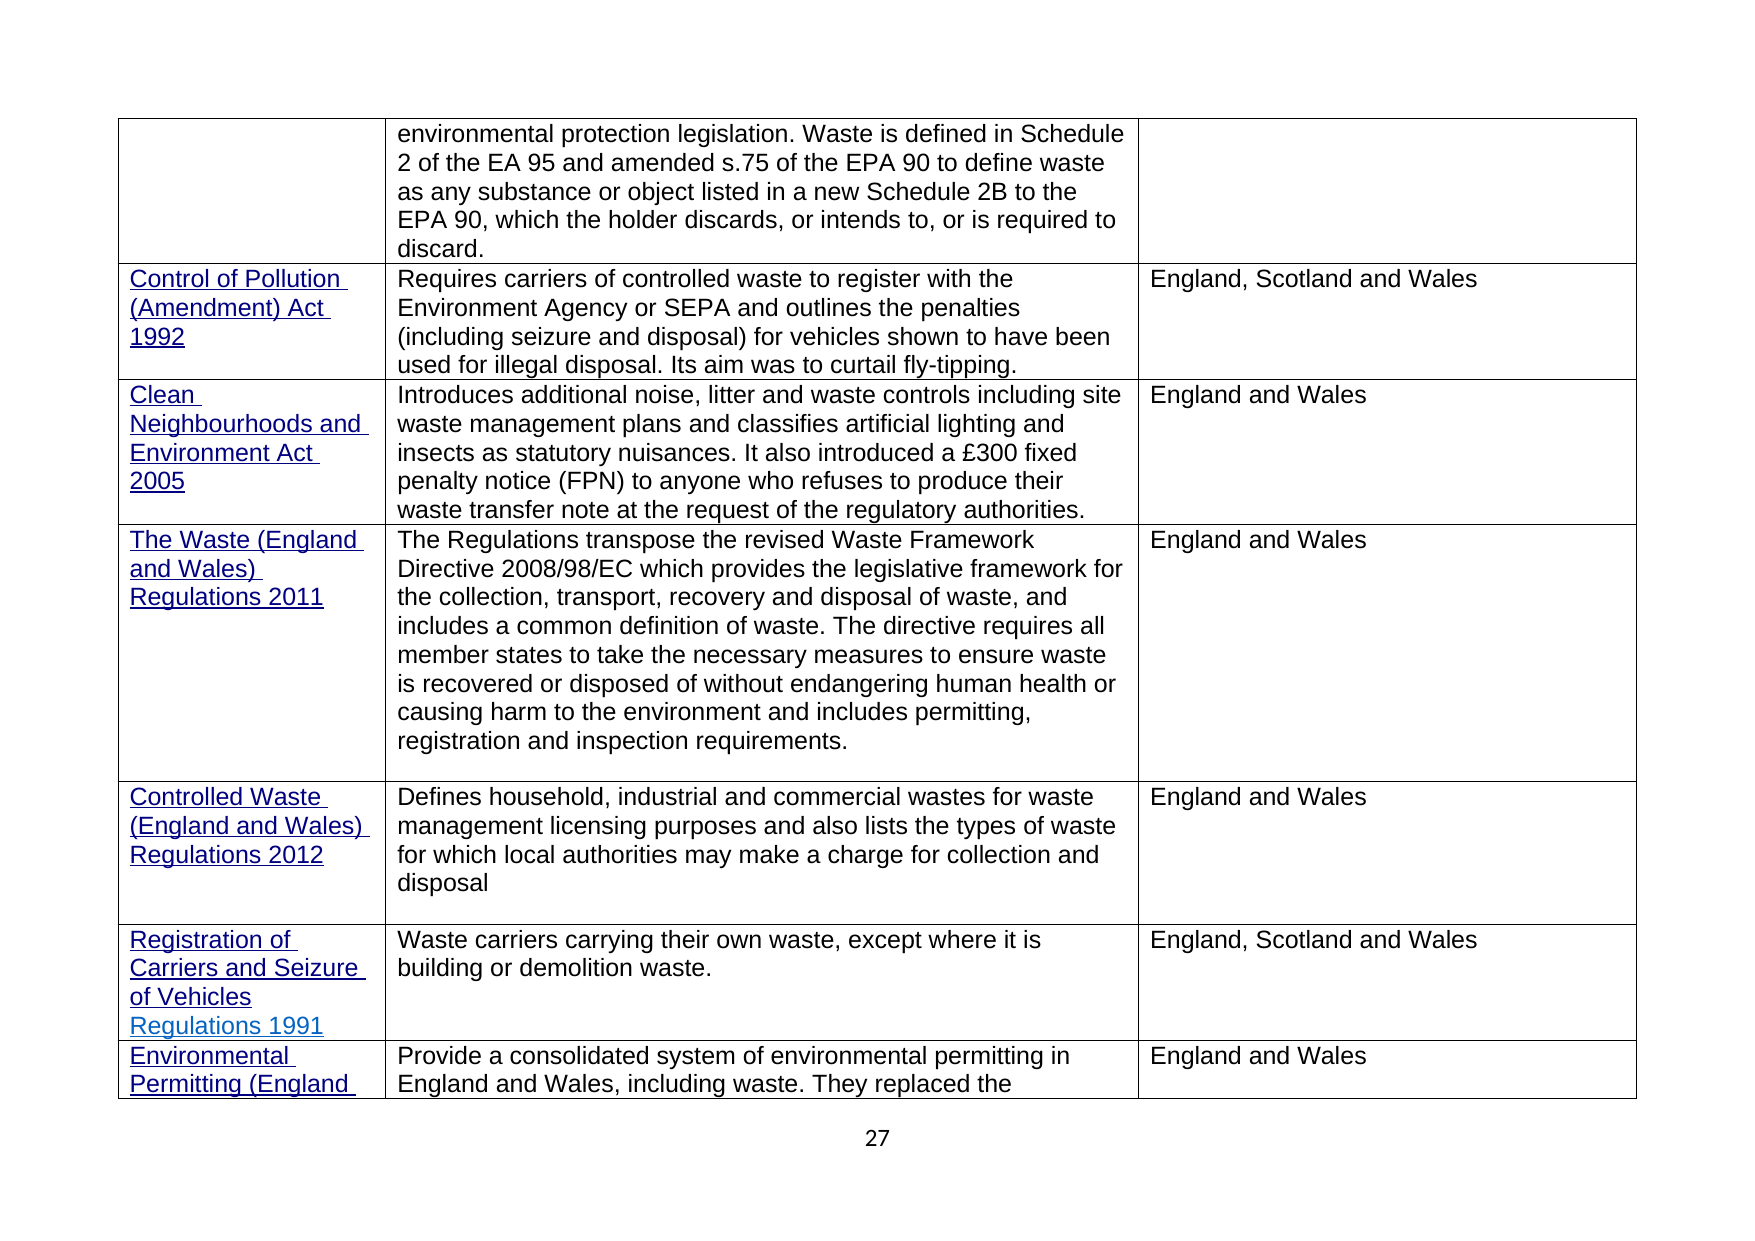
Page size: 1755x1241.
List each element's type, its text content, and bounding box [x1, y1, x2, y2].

table_cell The Waste (England and Wales) Regulations 2011 [119, 525, 385, 781]
table_cell England, Scotland and Wales [1139, 925, 1636, 1039]
table_cell Controlled Waste (England and Wales) Regulations 2012 [119, 782, 385, 923]
table_cell Control of Pollution (Amendment) Act 1992 [119, 264, 385, 379]
table_cell [119, 119, 385, 263]
table_cell Defines household, industrial and commercial wastes for waste management licensing purposes and also lists the types of waste for which local authorities may make a charge for collection and disposal [386, 782, 1138, 923]
table_cell Introduces additional noise, litter and waste controls including site waste management plans and classifies artificial lighting and insects as statutory nuisances. It also introduced a £300 fixed penalty notice (FPN) to anyone who refuses to produce their waste transfer note at the request of the regulatory authorities. [386, 380, 1138, 524]
table_cell England and Wales [1139, 525, 1636, 781]
table_cell Provide a consolidated system of environmental permitting in England and Wales, including waste. They replaced the [386, 1041, 1138, 1098]
table_cell England and Wales [1139, 380, 1636, 524]
table_cell Waste carriers carrying their own waste, except where it is building or demolition waste. [386, 925, 1138, 1039]
table_cell England and Wales [1139, 1041, 1636, 1098]
table_cell England and Wales [1139, 782, 1636, 923]
table_cell The Regulations transpose the revised Waste Framework Directive 2008/98/EC which provides the legislative framework for the collection, transport, recovery and disposal of waste, and includes a common definition of waste. The directive requires all member states to take the necessary measures to ensure waste is recovered or disposed of without endangering human health or causing harm to the environment and includes permitting, registration and inspection requirements. [386, 525, 1138, 781]
table_cell England, Scotland and Wales [1139, 264, 1636, 379]
table_cell Requires carriers of controlled waste to register with the Environment Agency or SEPA and outlines the penalties (including seizure and disposal) for vehicles shown to have been used for illegal disposal. Its aim was to curtail fly-tipping. [386, 264, 1138, 379]
table_cell Environmental Permitting (England [119, 1041, 385, 1098]
table_cell Registration of Carriers and Seizure of Vehicles Regulations 1991 [119, 925, 385, 1039]
table_cell Clean Neighbourhoods and Environment Act 2005 [119, 380, 385, 524]
table_cell [1139, 119, 1636, 263]
table_cell environmental protection legislation. Waste is defined in Schedule 2 of the EA 95 and amended s.75 of the EPA 90 to define waste as any substance or object listed in a new Schedule 2B to the EPA 90, which the holder discards, or intends to, or is required to discard. [386, 119, 1138, 263]
